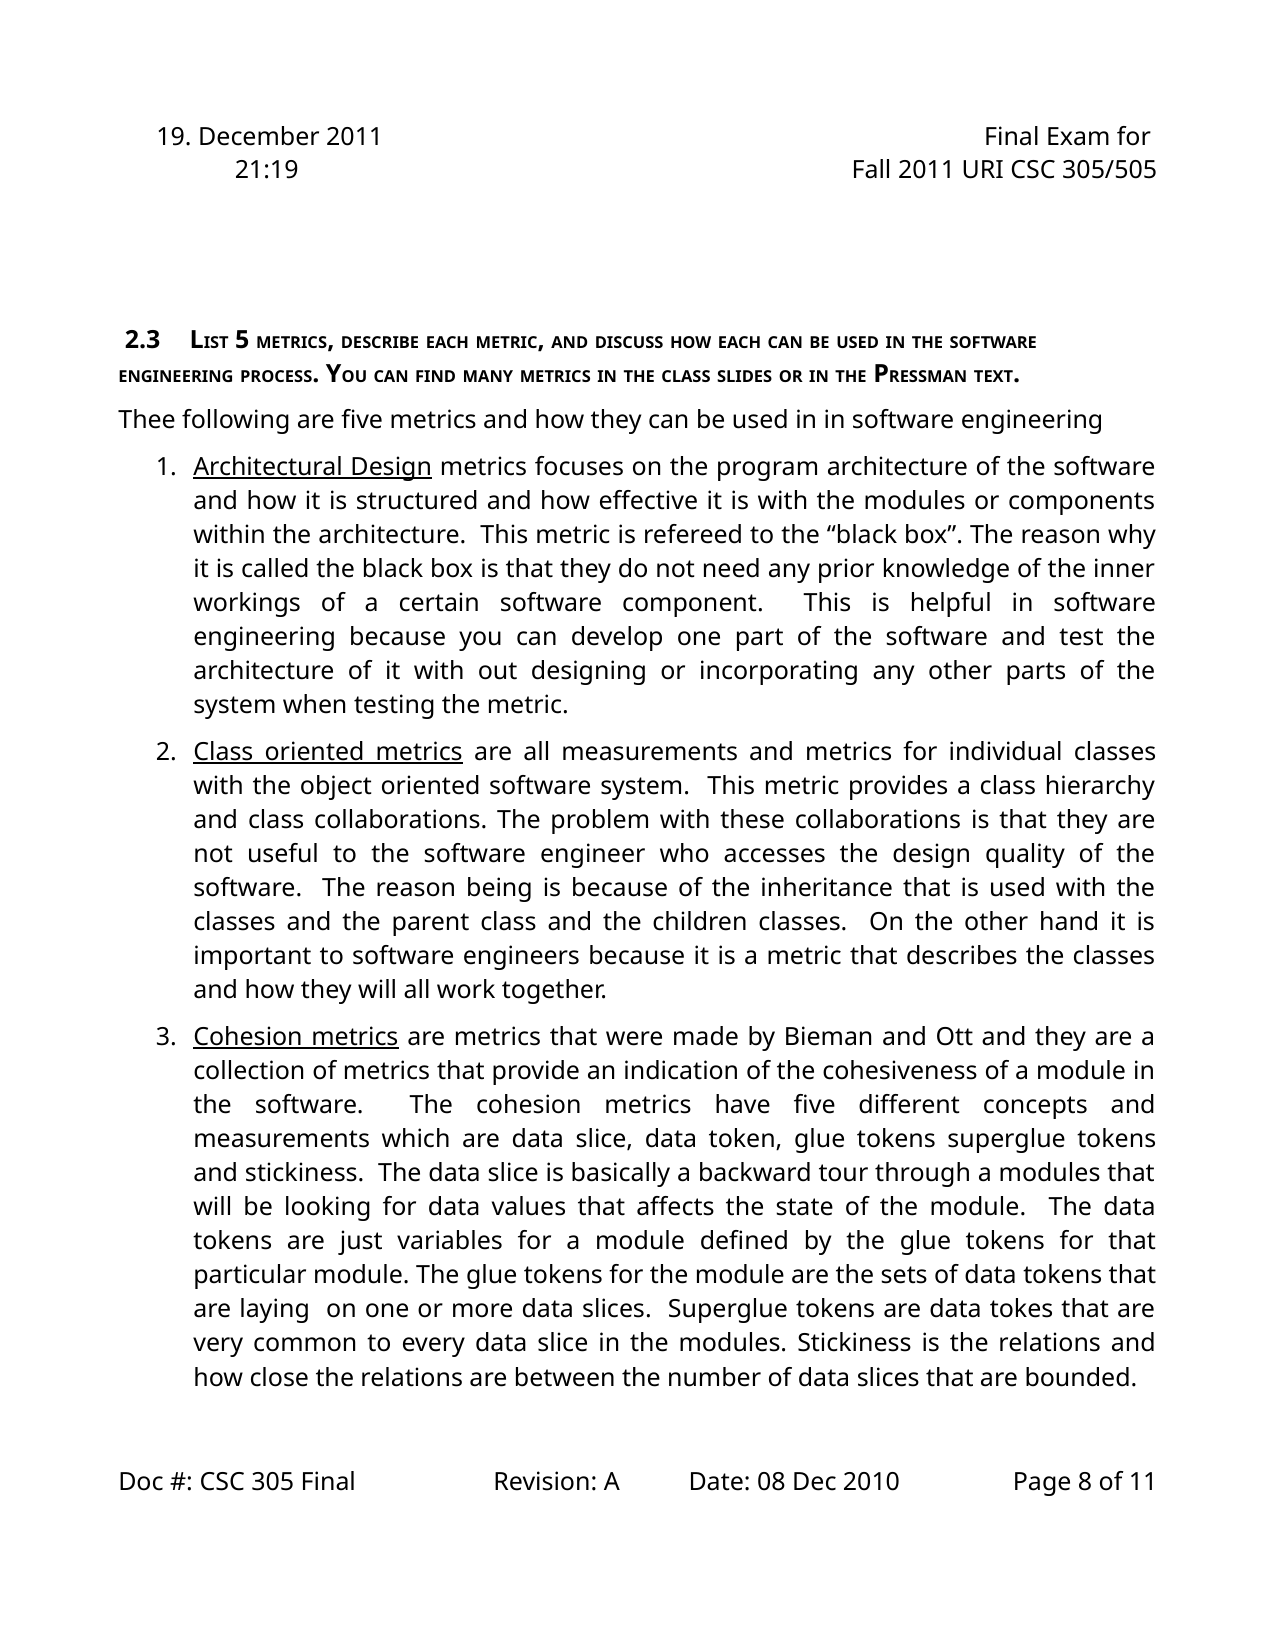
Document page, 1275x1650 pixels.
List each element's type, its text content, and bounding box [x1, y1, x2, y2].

subtitle List 5 metrics, describe each metric, and discuss how each can be used in the software engineering process. You can find many metrics in the class slides or in the Pressman text. [118, 321, 1157, 389]
list Class oriented metrics are all measurements and metrics for individual classes with the object oriented software system. This metric provides a class hierarchy and class collaborations. The problem with these collaborations is that they are not useful to the software engineer who accesses the design quality of the software. The reason being is because of the inheritance that is used with the classes and the parent class and the children classes. On the other hand it is important to software engineers because it is a metric that describes the classes and how they will all work together. [156, 733, 1157, 1006]
text Thee following are five metrics and how they can be used in in software engineering [118, 402, 1157, 436]
list Cohesion metrics are metrics that were made by Bieman and Ott and they are a collection of metrics that provide an indication of the cohesiveness of a module in the software. The cohesion metrics have five different concepts and measurements which are data slice, data token, glue tokens superglue tokens and stickiness. The data slice is basically a backward tour through a modules that will be looking for data values that affects the state of the module. The data tokens are just variables for a module defined by the glue tokens for that particular module. The glue tokens for the module are the sets of data tokens that are laying on one or more data slices. Superglue tokens are data tokes that are very common to every data slice in the modules. Stickiness is the relations and how close the relations are between the number of data slices that are bounded. [156, 1018, 1157, 1393]
list Architectural Design metrics focuses on the program architecture of the software and how it is structured and how effective it is with the modules or components within the architecture. This metric is refereed to the “black box”. The reason why it is called the black box is that they do not need any prior knowledge of the inner workings of a certain software component. This is helpful in software engineering because you can develop one part of the software and test the architecture of it with out designing or incorporating any other parts of the system when testing the metric. [156, 448, 1157, 721]
